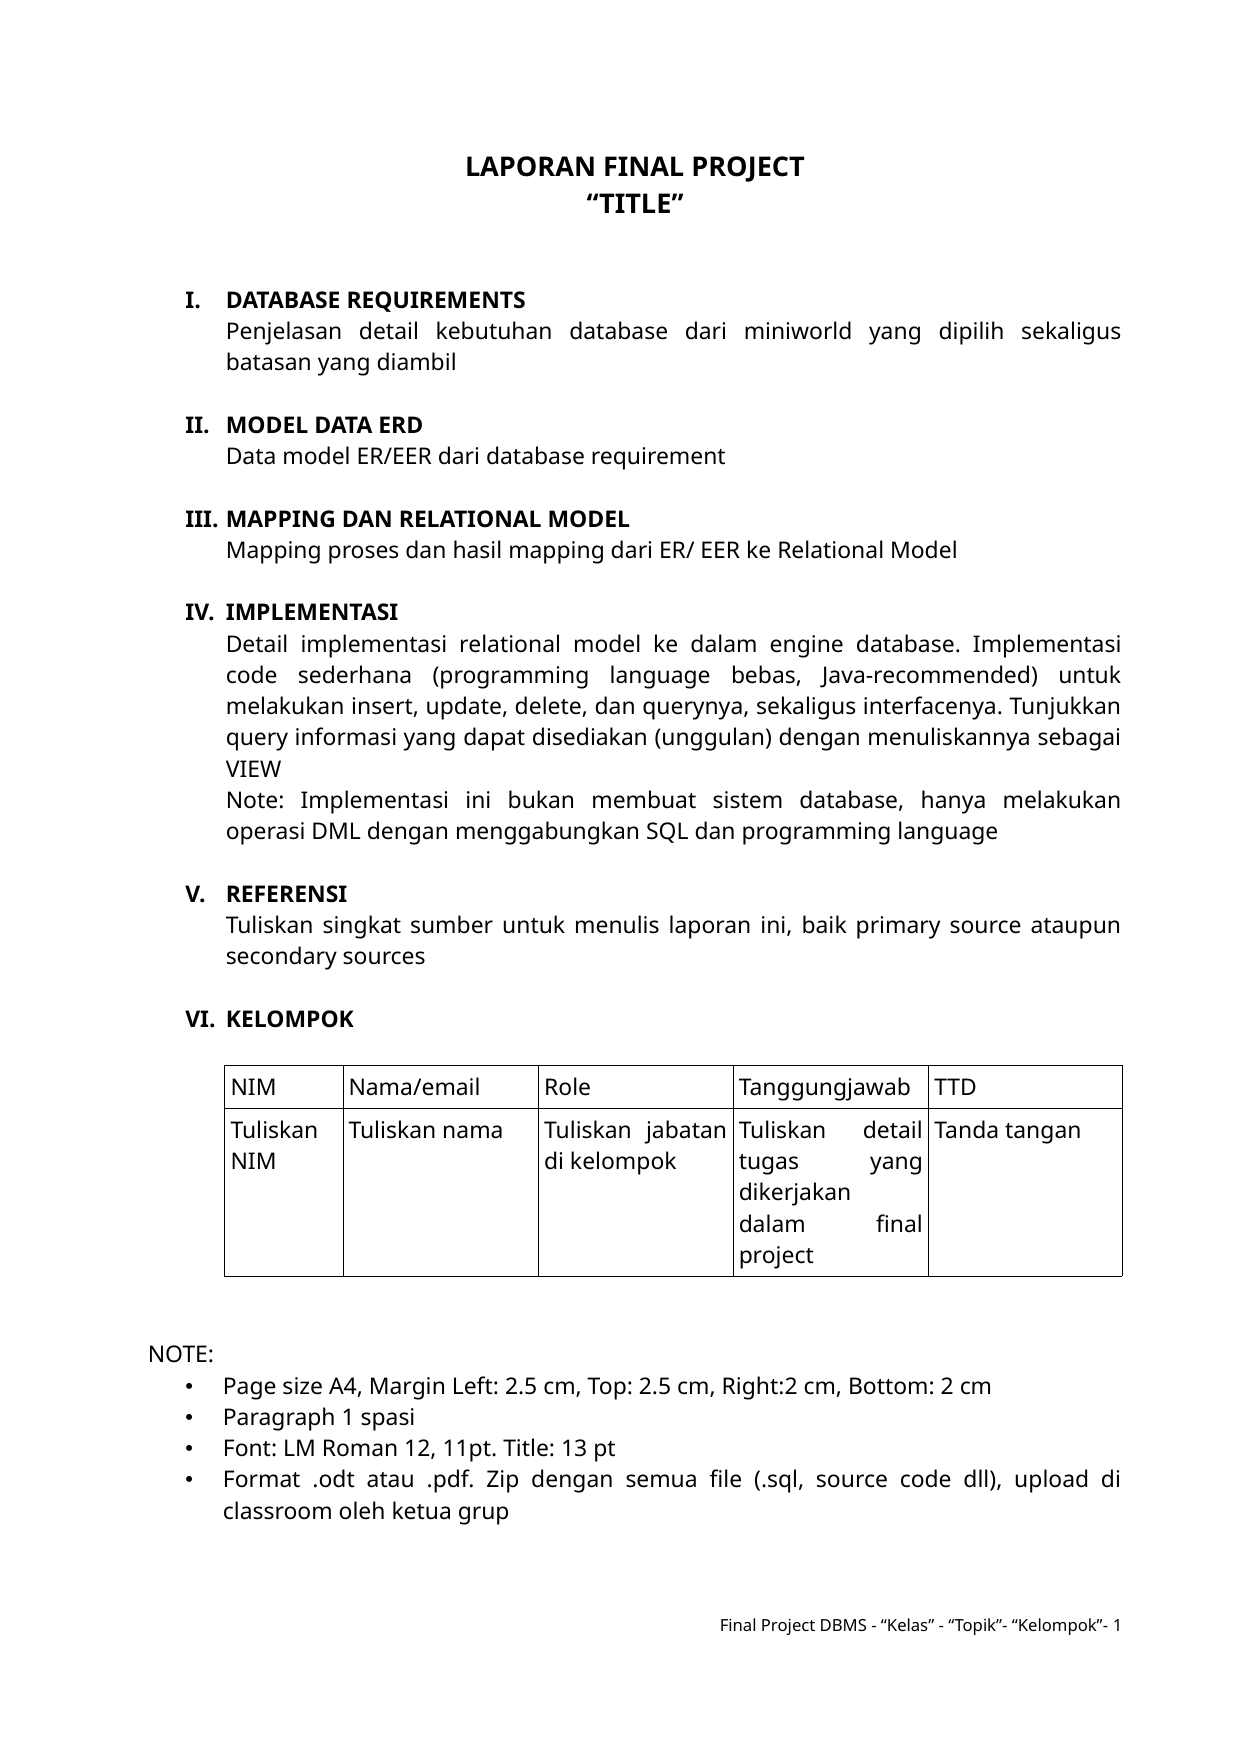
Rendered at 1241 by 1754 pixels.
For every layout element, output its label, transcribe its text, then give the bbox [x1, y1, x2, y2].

list MODEL DATA ERD [185, 409, 1122, 440]
table_header TTD [929, 1066, 1122, 1108]
list Tuliskan singkat sumber untuk menulis laporan ini, baik primary source ataupun secondary sources [185, 909, 1122, 971]
list Format .odt atau .pdf. Zip dengan semua file (.sql, source code dll), upload di classroom oleh ketua grup [185, 1463, 1122, 1526]
list IMPLEMENTASI [185, 596, 1122, 628]
table_header Role [539, 1066, 733, 1108]
list Font: LM Roman 12, 11pt. Title: 13 pt [185, 1432, 1122, 1463]
list Page size A4, Margin Left: 2.5 cm, Top: 2.5 cm, Right:2 cm, Bottom: 2 cm [185, 1369, 1122, 1401]
text LAPORAN FINAL PROJECT [148, 148, 1122, 184]
table_cell Tuliskan NIM [225, 1109, 343, 1276]
text NOTE: [148, 1338, 1122, 1369]
table_cell Tuliskan detail tugas yang dikerjakan dalam final project [734, 1109, 928, 1276]
table_cell Tanda tangan [929, 1109, 1122, 1276]
table_header Tanggungjawab [734, 1066, 928, 1108]
list Data model ER/EER dari database requirement [185, 440, 1122, 471]
list Penjelasan detail kebutuhan database dari miniworld yang dipilih sekaligus batasan yang diambil [185, 315, 1122, 378]
list DATABASE REQUIREMENTS [185, 284, 1122, 315]
list REFERENSI [185, 878, 1122, 909]
list Note: Implementasi ini bukan membuat sistem database, hanya melakukan operasi DML dengan menggabungkan SQL dan programming language [185, 784, 1122, 846]
list Paragraph 1 spasi [185, 1401, 1122, 1432]
list Detail implementasi relational model ke dalam engine database. Implementasi code sederhana (programming language bebas, Java-recommended) untuk melakukan insert, update, delete, dan querynya, sekaligus interfacenya. Tunjukkan query informasi yang dapat disediakan (unggulan) dengan menuliskannya sebagai VIEW [185, 628, 1122, 784]
text “TITLE” [148, 184, 1122, 221]
list KELOMPOK [185, 1003, 1122, 1034]
table_header Nama/email [344, 1066, 538, 1108]
list Mapping proses dan hasil mapping dari ER/ EER ke Relational Model [185, 534, 1122, 565]
table_cell Tuliskan jabatan di kelompok [539, 1109, 733, 1276]
table_cell Tuliskan nama [344, 1109, 538, 1276]
table_header NIM [225, 1066, 343, 1108]
list MAPPING DAN RELATIONAL MODEL [185, 503, 1122, 534]
